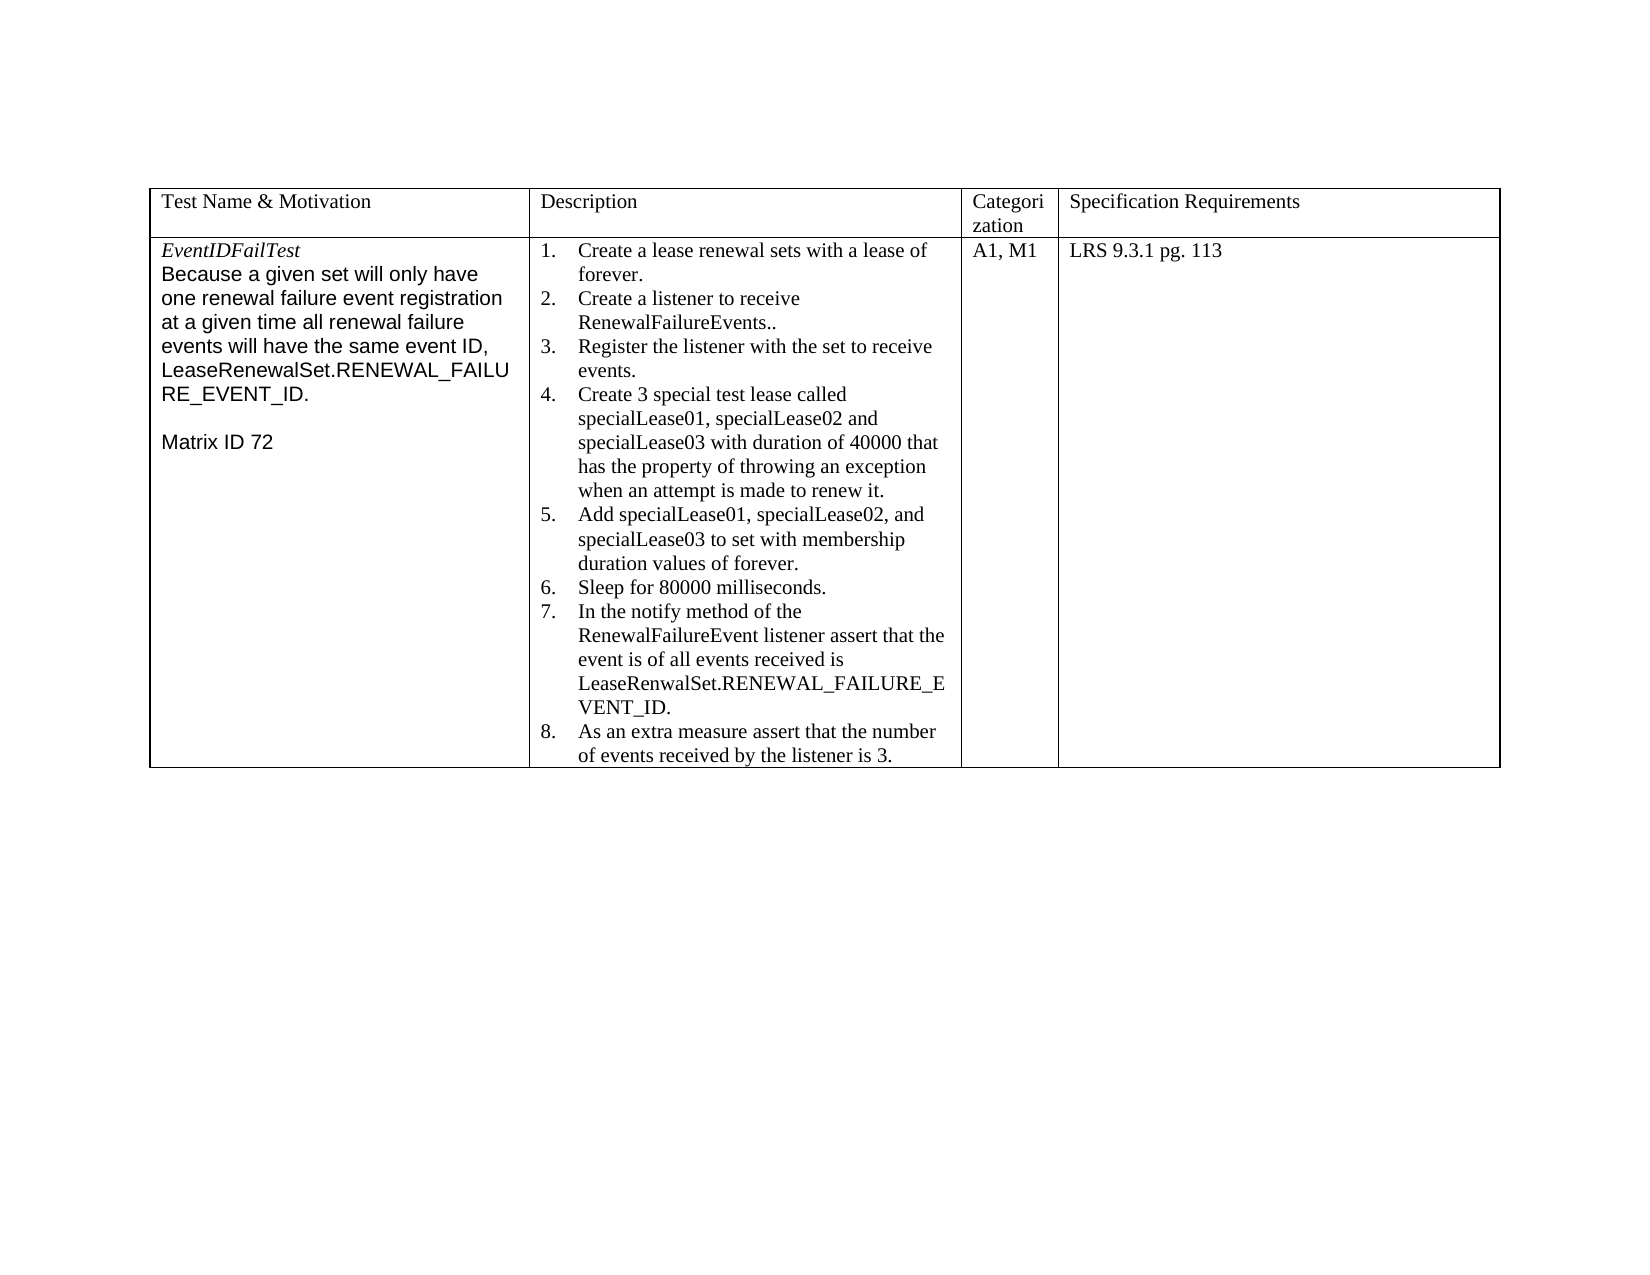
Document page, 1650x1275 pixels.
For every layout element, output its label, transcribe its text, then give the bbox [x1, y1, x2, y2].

table_header Specification Requirements [1059, 189, 1499, 237]
table_cell EventIDFailTest Because a given set will only have one renewal failure event registration at a given time all renewal failure events will have the same event ID, LeaseRenewalSet.RENEWAL_FAILURE_EVENT_ID. Matrix ID 72 [151, 238, 529, 767]
table_header Description [530, 189, 961, 237]
table_header Categorization [962, 189, 1058, 237]
table_cell Create a lease renewal sets with a lease of forever. Create a listener to receive RenewalFailureEvents.. Register the listener with the set to receive events. Create 3 special test lease called specialLease01, specialLease02 and specialLease03 with duration of 40000 that has the property of throwing an exception when an attempt is made to renew it. Add specialLease01, specialLease02, and specialLease03 to set with membership duration values of forever. Sleep for 80000 milliseconds. In the notify method of the RenewalFailureEvent listener assert that the event is of all events received is LeaseRenwalSet.RENEWAL_FAILURE_EVENT_ID. As an extra measure assert that the number of events received by the listener is 3. [530, 238, 961, 767]
table_header Test Name & Motivation [151, 189, 529, 237]
table_cell A1, M1 [962, 238, 1058, 767]
table_cell LRS 9.3.1 pg. 113 [1059, 238, 1499, 767]
